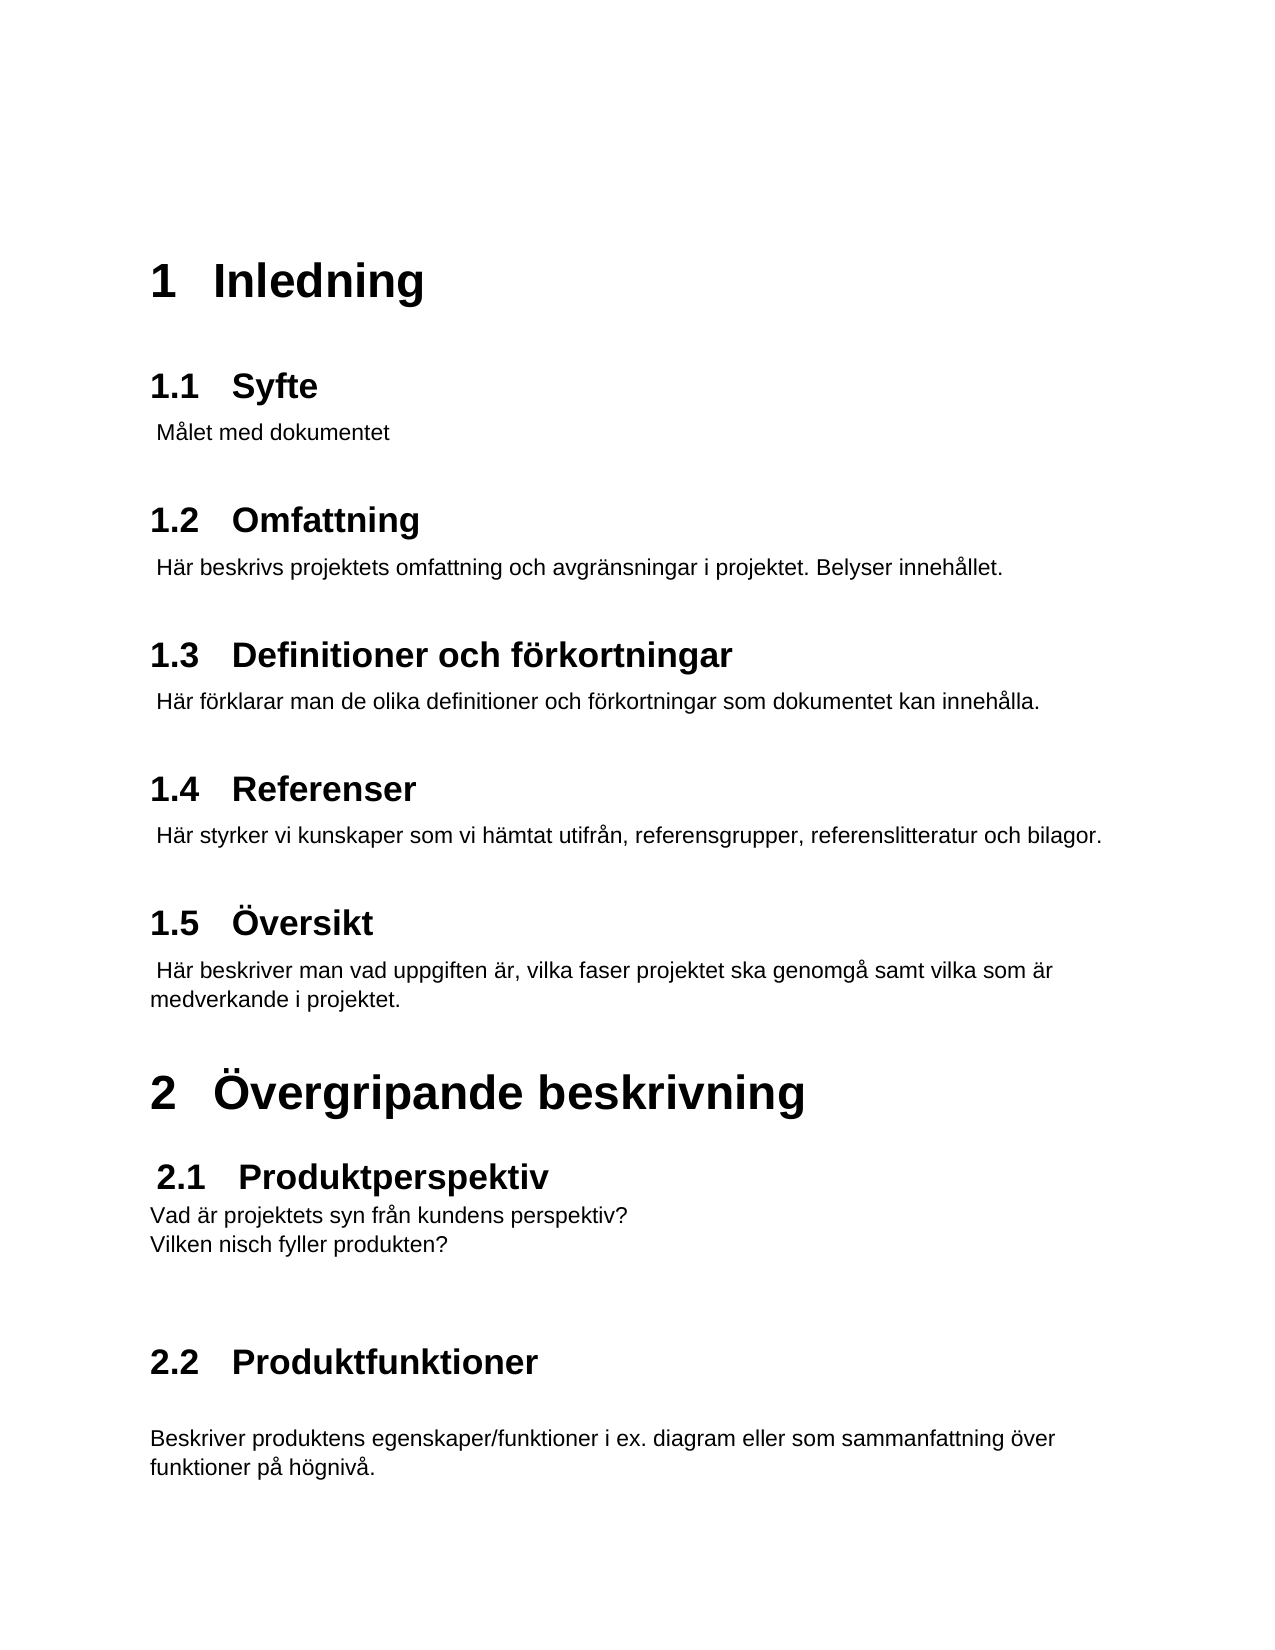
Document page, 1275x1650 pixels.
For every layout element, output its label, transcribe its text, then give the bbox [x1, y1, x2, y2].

text Vilken nisch fyller produkten? [150, 1232, 1125, 1258]
text 2.1 Produktperspektiv [150, 1157, 1125, 1197]
subtitle 1.2 Omfattning [150, 501, 1125, 540]
text Här beskrivs projektets omfattning och avgränsningar i projektet. Belyser innehållet. [150, 554, 1125, 580]
text Här beskriver man vad uppgiften är, vilka faser projektet ska genomgå samt vilka som är medverkande i projektet. [150, 958, 1125, 1013]
text Här förklarar man de olika definitioner och förkortningar som dokumentet kan innehålla. [150, 689, 1125, 714]
subtitle 2.2 Produktfunktioner [150, 1342, 1125, 1382]
subtitle 1.1 Syfte [150, 366, 1125, 406]
text Här styrker vi kunskaper som vi hämtat utifrån, referensgrupper, referenslitteratur och bilagor. [150, 823, 1125, 849]
subtitle 1.4 Referenser [150, 769, 1125, 809]
subtitle 1.5 Översikt [150, 904, 1125, 943]
text Beskriver produktens egenskaper/funktioner i ex. diagram eller som sammanfattning över funktioner på högnivå. [150, 1425, 1125, 1480]
subtitle 1 Inledning [150, 253, 1125, 307]
subtitle 1.3 Definitioner och förkortningar [150, 635, 1125, 674]
text Vad är projektets syn från kundens perspektiv? [150, 1203, 1125, 1228]
subtitle 2 Övergripande beskrivning [150, 1066, 1125, 1120]
text Målet med dokumentet [150, 420, 1125, 446]
